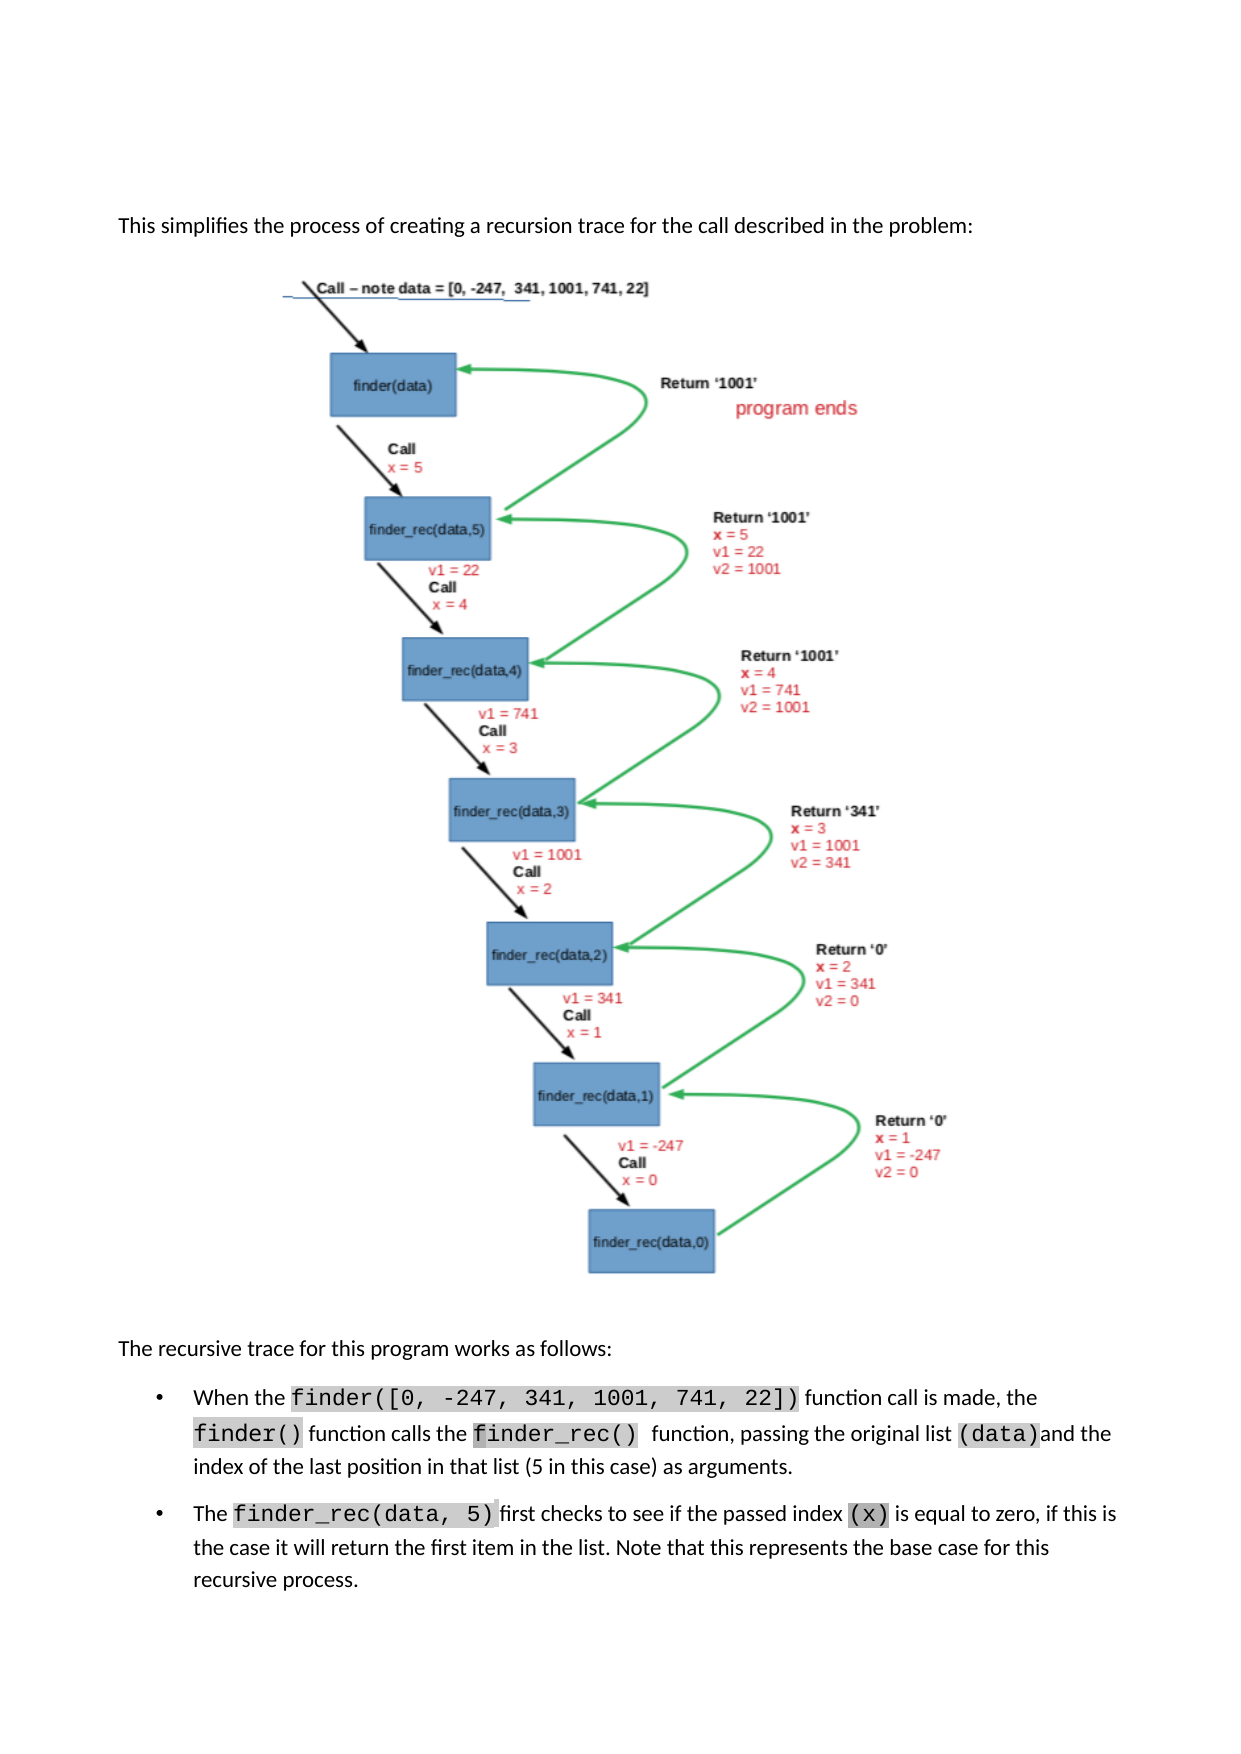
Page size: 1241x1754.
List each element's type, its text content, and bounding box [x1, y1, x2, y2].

text The recursive trace for this program works as follows: [118, 1334, 1122, 1362]
list When the finder([0, -247, 341, 1001, 741, 22]) function call is made, the finder() function calls the finder_rec() function, passing the original list (data)and the index of the last position in that list (5 in this case) as arguments. [156, 1381, 1122, 1481]
picture [282, 258, 958, 1288]
text This simplifies the process of creating a recursion trace for the call described in the problem: [118, 212, 1122, 240]
list The finder_rec(data, 5) first checks to see if the passed index (x) is equal to zero, if this is the case it will return the first item in the list. Note that this represents the base case for this recursive process. [156, 1499, 1122, 1593]
